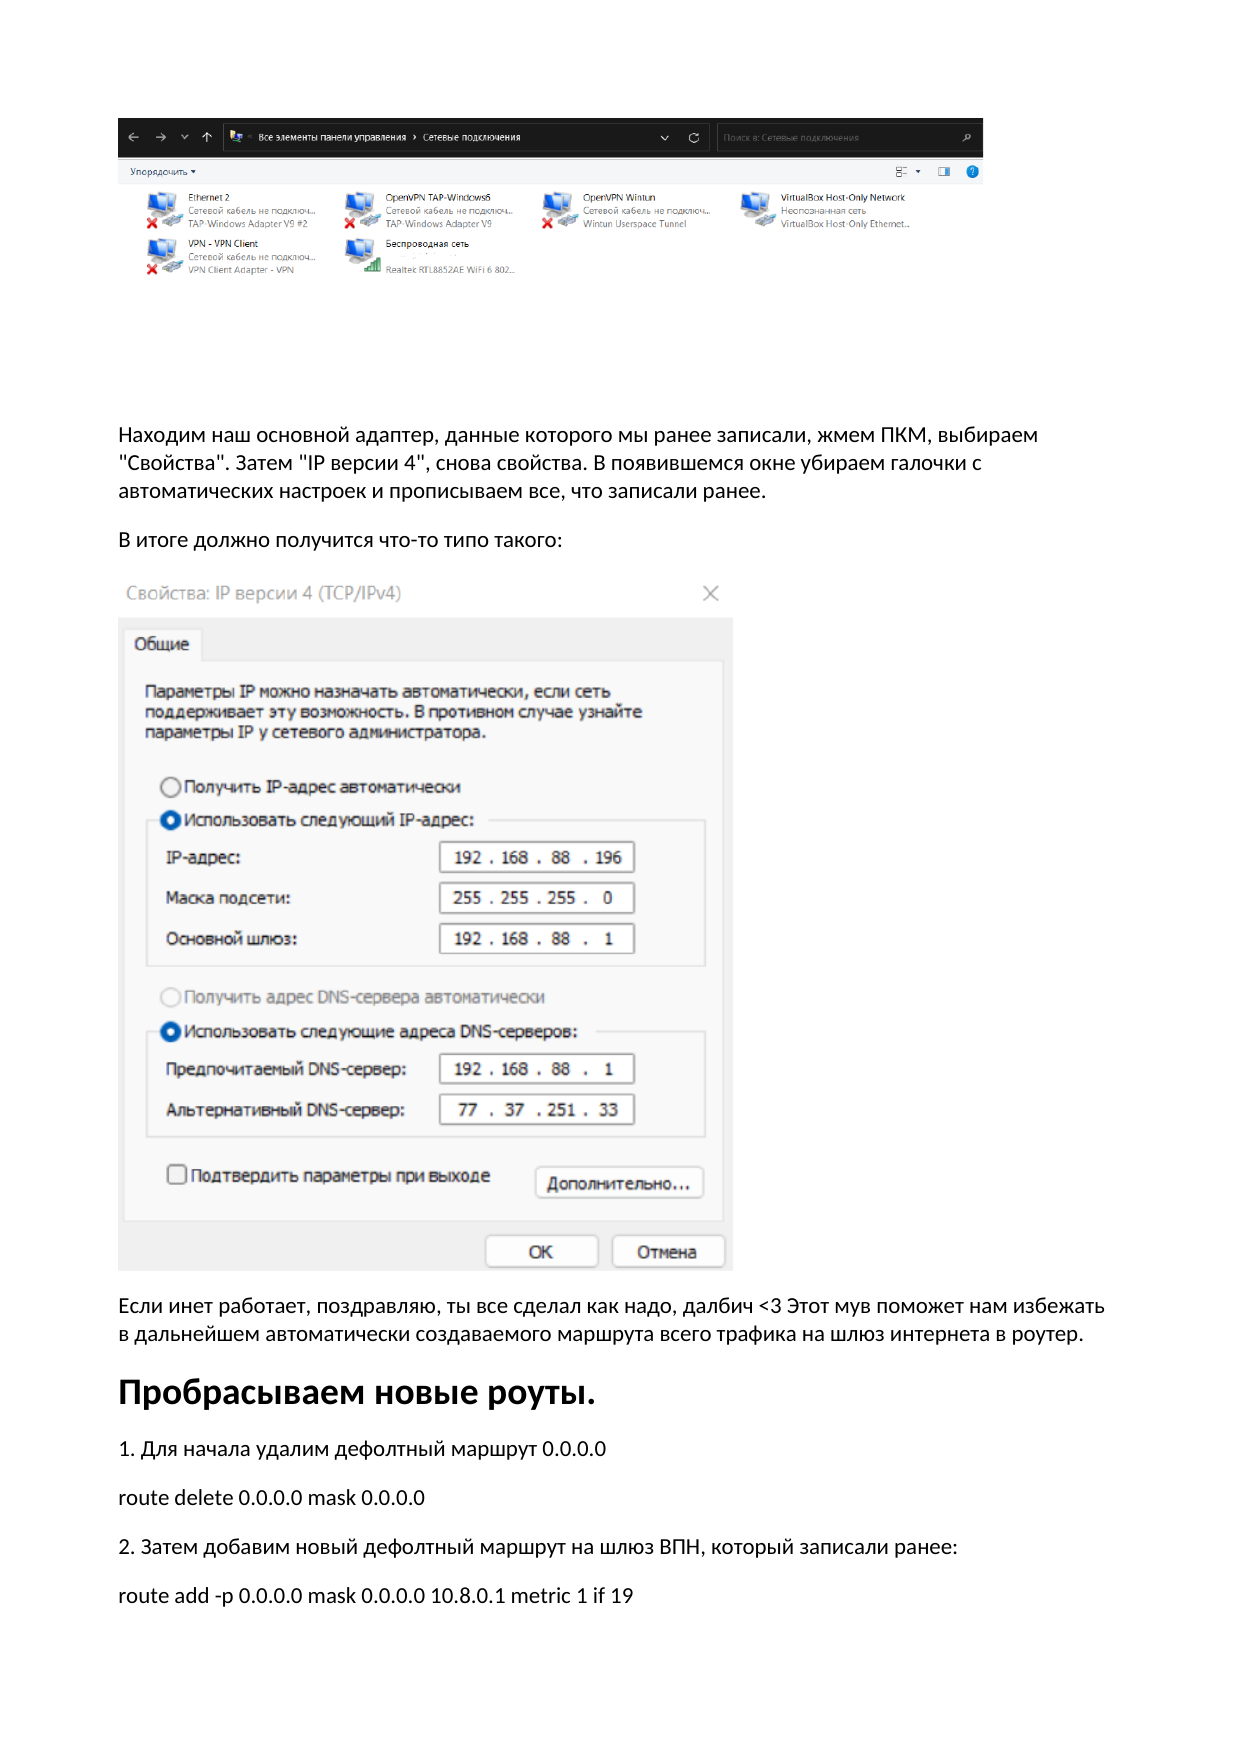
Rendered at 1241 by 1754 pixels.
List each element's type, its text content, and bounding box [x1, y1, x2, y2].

text Пробрасываем новые роуты. [118, 1368, 1122, 1414]
text route delete 0.0.0.0 mask 0.0.0.0 [118, 1483, 1122, 1511]
text Находим наш основной адаптер, данные которого мы ранее записали, жмем ПКМ, выбираем "Свойства". Затем "IP версии 4", снова свойства. В появившемся окне убираем галочки с автоматических настроек и прописываем все, что записали ранее. [118, 420, 1122, 504]
text Если инет работает, поздравляю, ты все сделал как надо, далбич <3 Этот мув поможет нам избежать в дальнейшем автоматически создаваемого маршрута всего трафика на шлюз интернета в роутер. [118, 1291, 1122, 1347]
text route add -p 0.0.0.0 mask 0.0.0.0 10.8.0.1 metric 1 if 19 [118, 1581, 1122, 1609]
text 1. Для начала удалим дефолтный маршрут 0.0.0.0 [118, 1434, 1122, 1463]
text 2. Затем добавим новый дефолтный маршрут на шлюз ВПН, который записали ранее: [118, 1532, 1122, 1560]
text В итоге должно получится что-то типо такого: [118, 525, 1122, 553]
